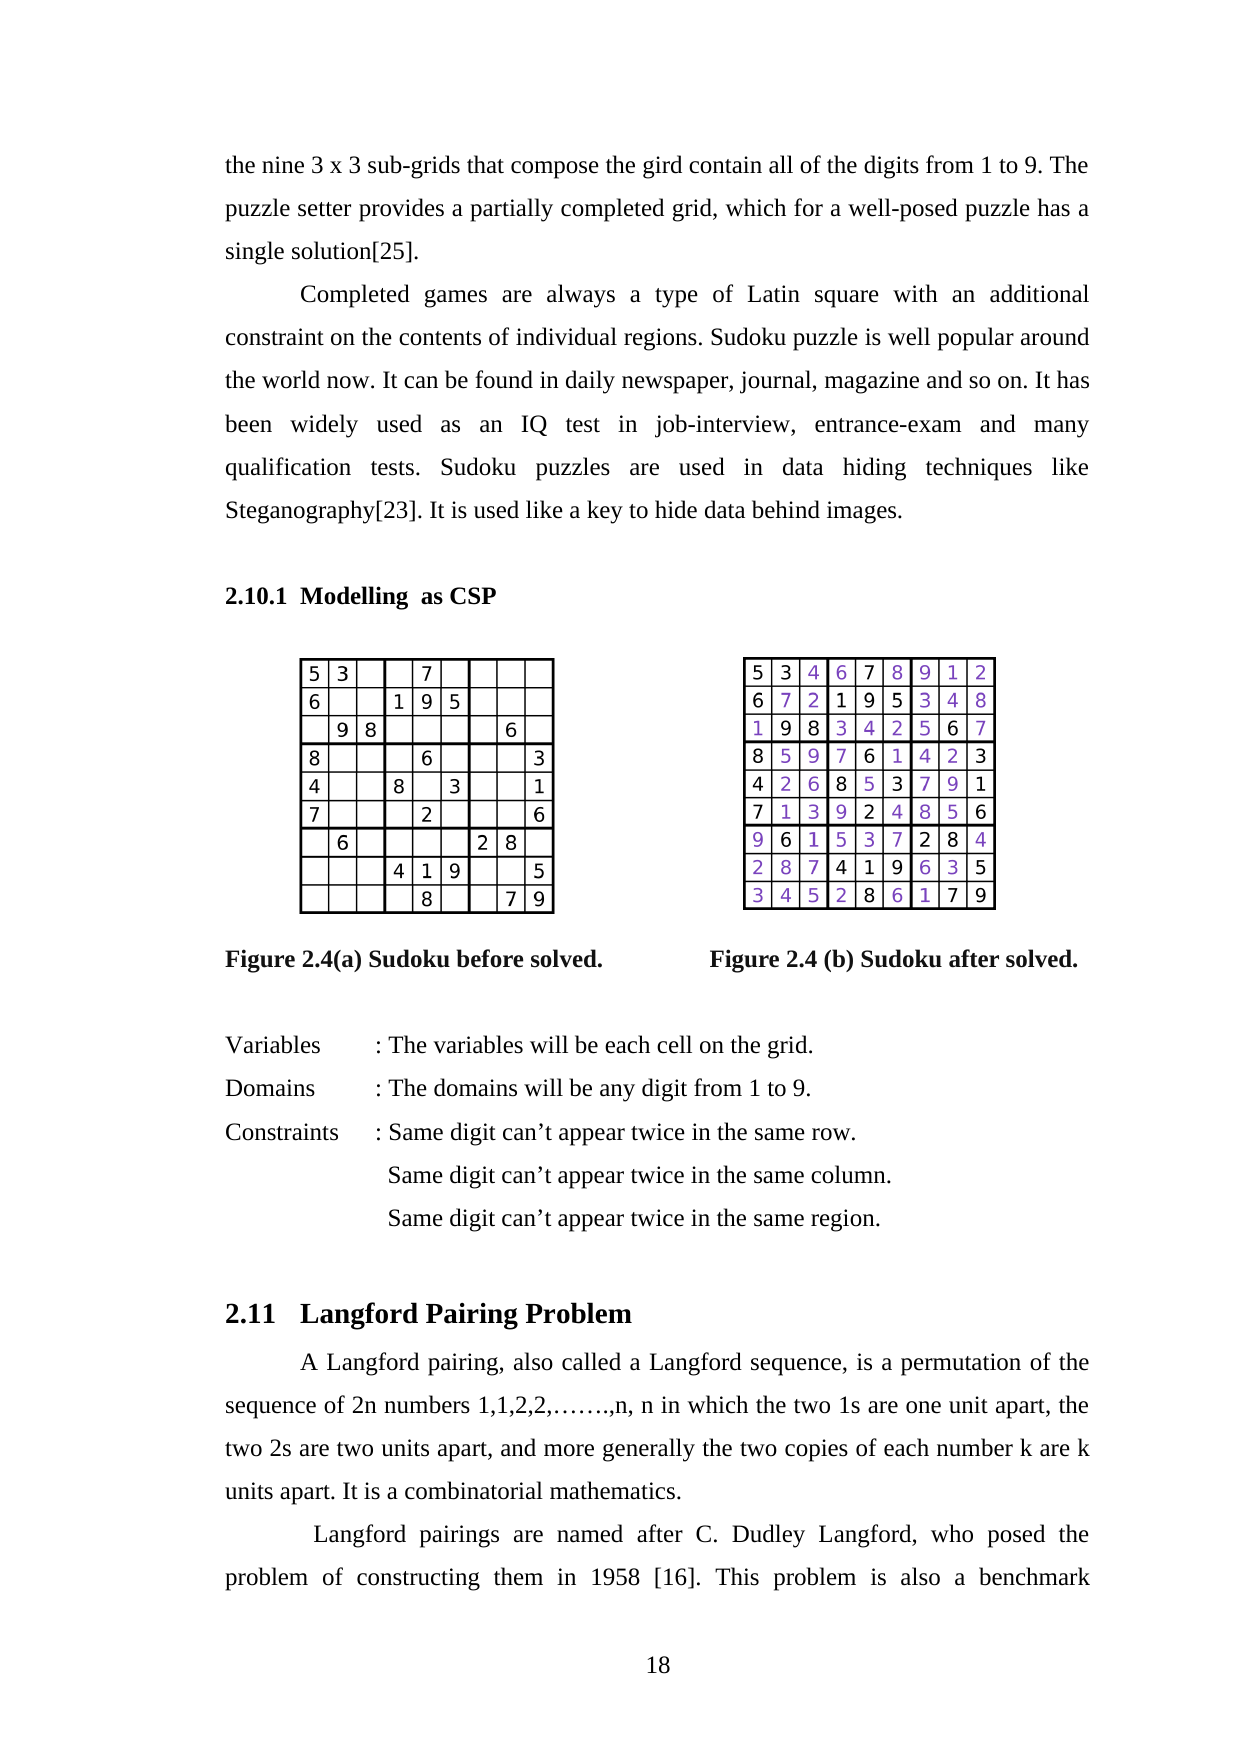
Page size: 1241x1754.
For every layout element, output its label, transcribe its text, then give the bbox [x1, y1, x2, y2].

text Figure 2.4(a) Sudoku before solved. Figure 2.4 (b) Sudoku after solved. [225, 944, 1091, 973]
text Langford pairings are named after C. Dudley Langford, who posed the problem of constructing them in 1958 [16]. This problem is also a benchmark [225, 1519, 1091, 1591]
picture [298, 658, 558, 916]
text 2.10.1 Modelling as CSP [225, 581, 1091, 610]
text Same digit can’t appear twice in the same column. [225, 1160, 1091, 1188]
list Variables : The variables will be each cell on the grid. [225, 1030, 1091, 1059]
picture [741, 657, 998, 913]
text Same digit can’t appear twice in the same region. [225, 1203, 1091, 1232]
list Domains : The domains will be any digit from 1 to 9. [225, 1073, 1091, 1102]
text the nine 3 x 3 sub-grids that compose the gird contain all of the digits from 1 to 9. The puzzle setter provides a partially completed grid, which for a well-posed puzzle has a single solution[25]. [225, 150, 1091, 265]
text A Langford pairing, also called a Langford sequence, is a permutation of the sequence of 2n numbers 1,1,2,2,…….,n, n in which the two 1s are one unit apart, the two 2s are two units apart, and more generally the two copies of each number k are k units apart. It is a combinatorial mathematics. [225, 1347, 1091, 1505]
text 2.11 Langford Pairing Problem [225, 1296, 1091, 1330]
text Completed games are always a type of Latin square with an additional constraint on the contents of individual regions. Sudoku puzzle is well popular around the world now. It can be found in daily newspaper, journal, magazine and so on. It has been widely used as an IQ test in job-interview, entrance-exam and many qualification tests. Sudoku puzzles are used in data hiding techniques like Steganography[23]. It is used like a key to hide data behind images. [225, 279, 1091, 524]
list Constraints : Same digit can’t appear twice in the same row. [225, 1117, 1091, 1145]
